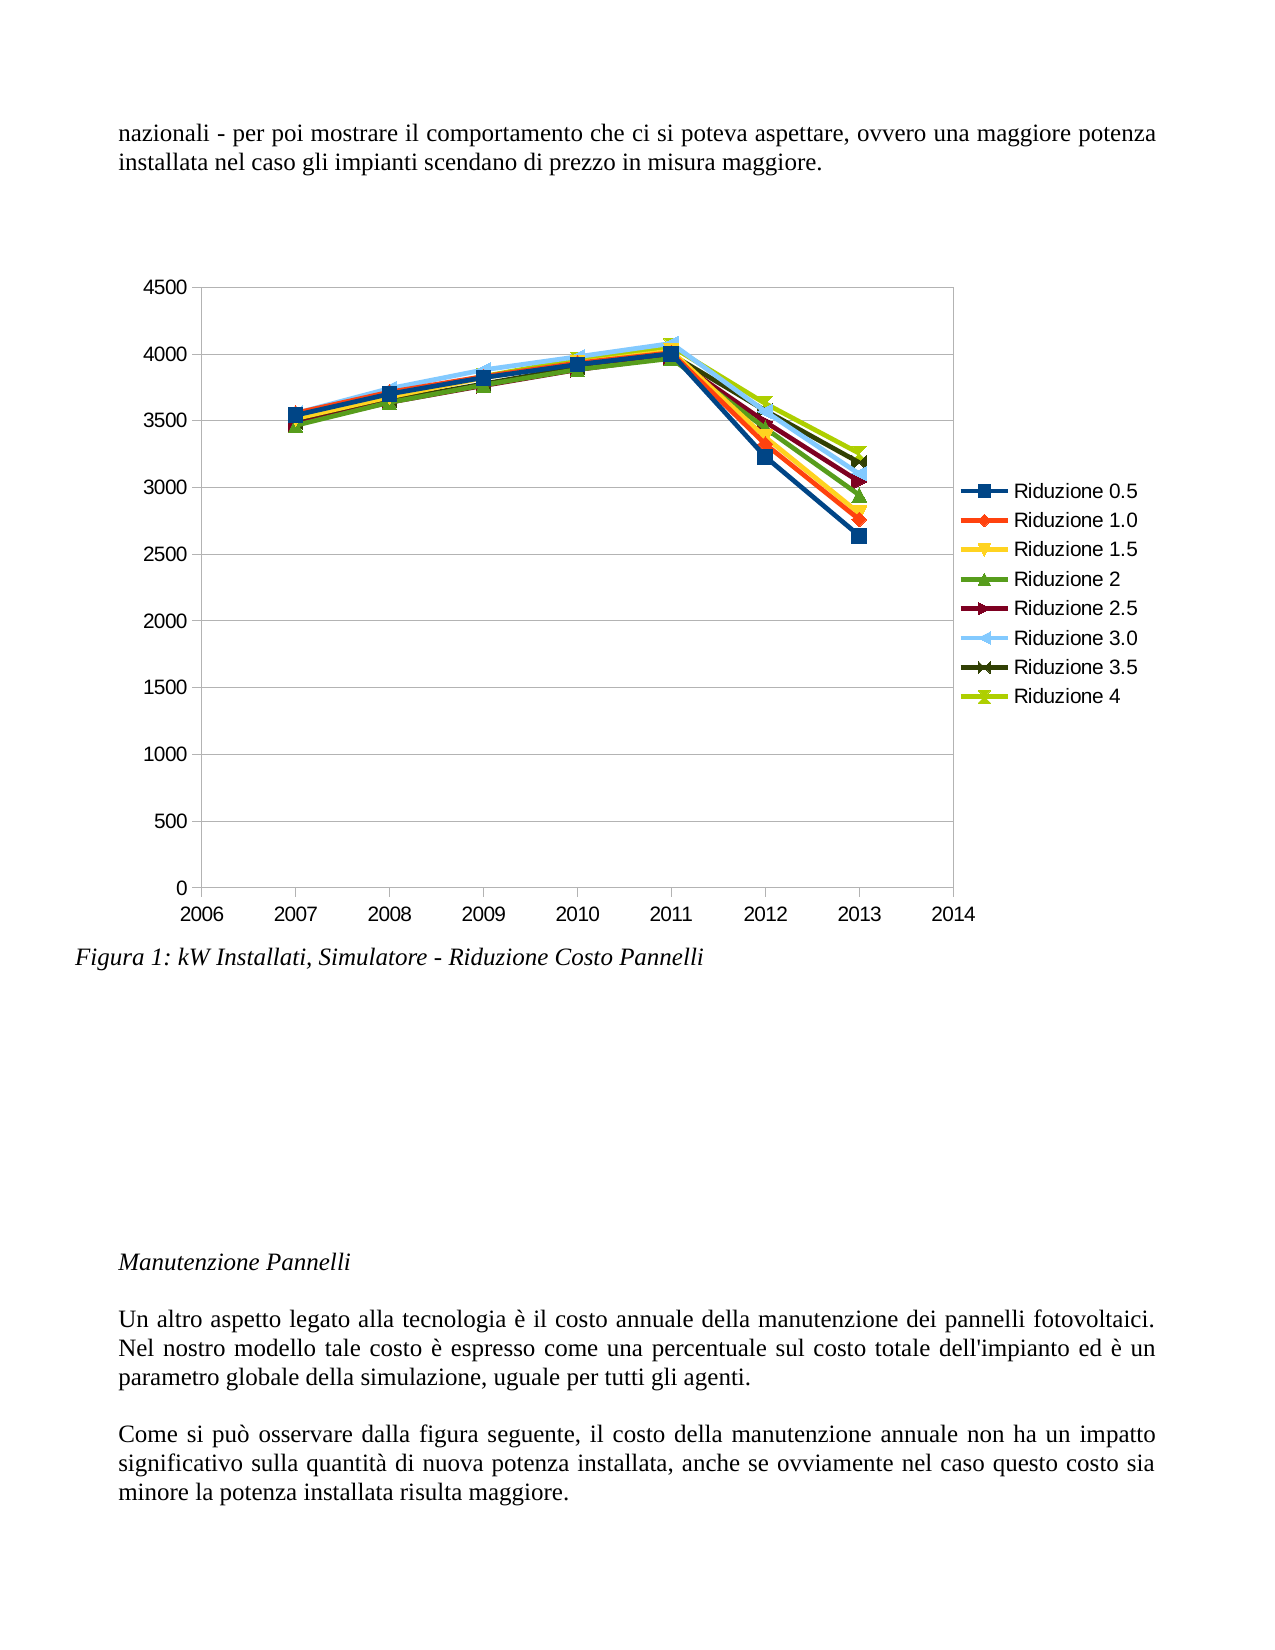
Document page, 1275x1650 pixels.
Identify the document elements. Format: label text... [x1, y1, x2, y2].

text Manutenzione Pannelli [118, 1247, 1157, 1276]
text Come si può osservare dalla figura seguente, il costo della manutenzione annuale non ha un impatto significativo sulla quantità di nuova potenza installata, anche se ovviamente nel caso questo costo sia minore la potenza installata risulta maggiore. [118, 1419, 1157, 1506]
text Un altro aspetto legato alla tecnologia è il costo annuale della manutenzione dei pannelli fotovoltaici. Nel nostro modello tale costo è espresso come una percentuale sul costo totale dell'impianto ed è un parametro globale della simulazione, uguale per tutti gli agenti. [118, 1304, 1157, 1391]
text nazionali - per poi mostrare il comportamento che ci si poteva aspettare, ovvero una maggiore potenza installata nel caso gli impianti scendano di prezzo in misura maggiore. [118, 118, 1157, 176]
text Figura 1: kW Installati, Simulatore - Riduzione Costo Pannelli [75, 246, 1200, 971]
